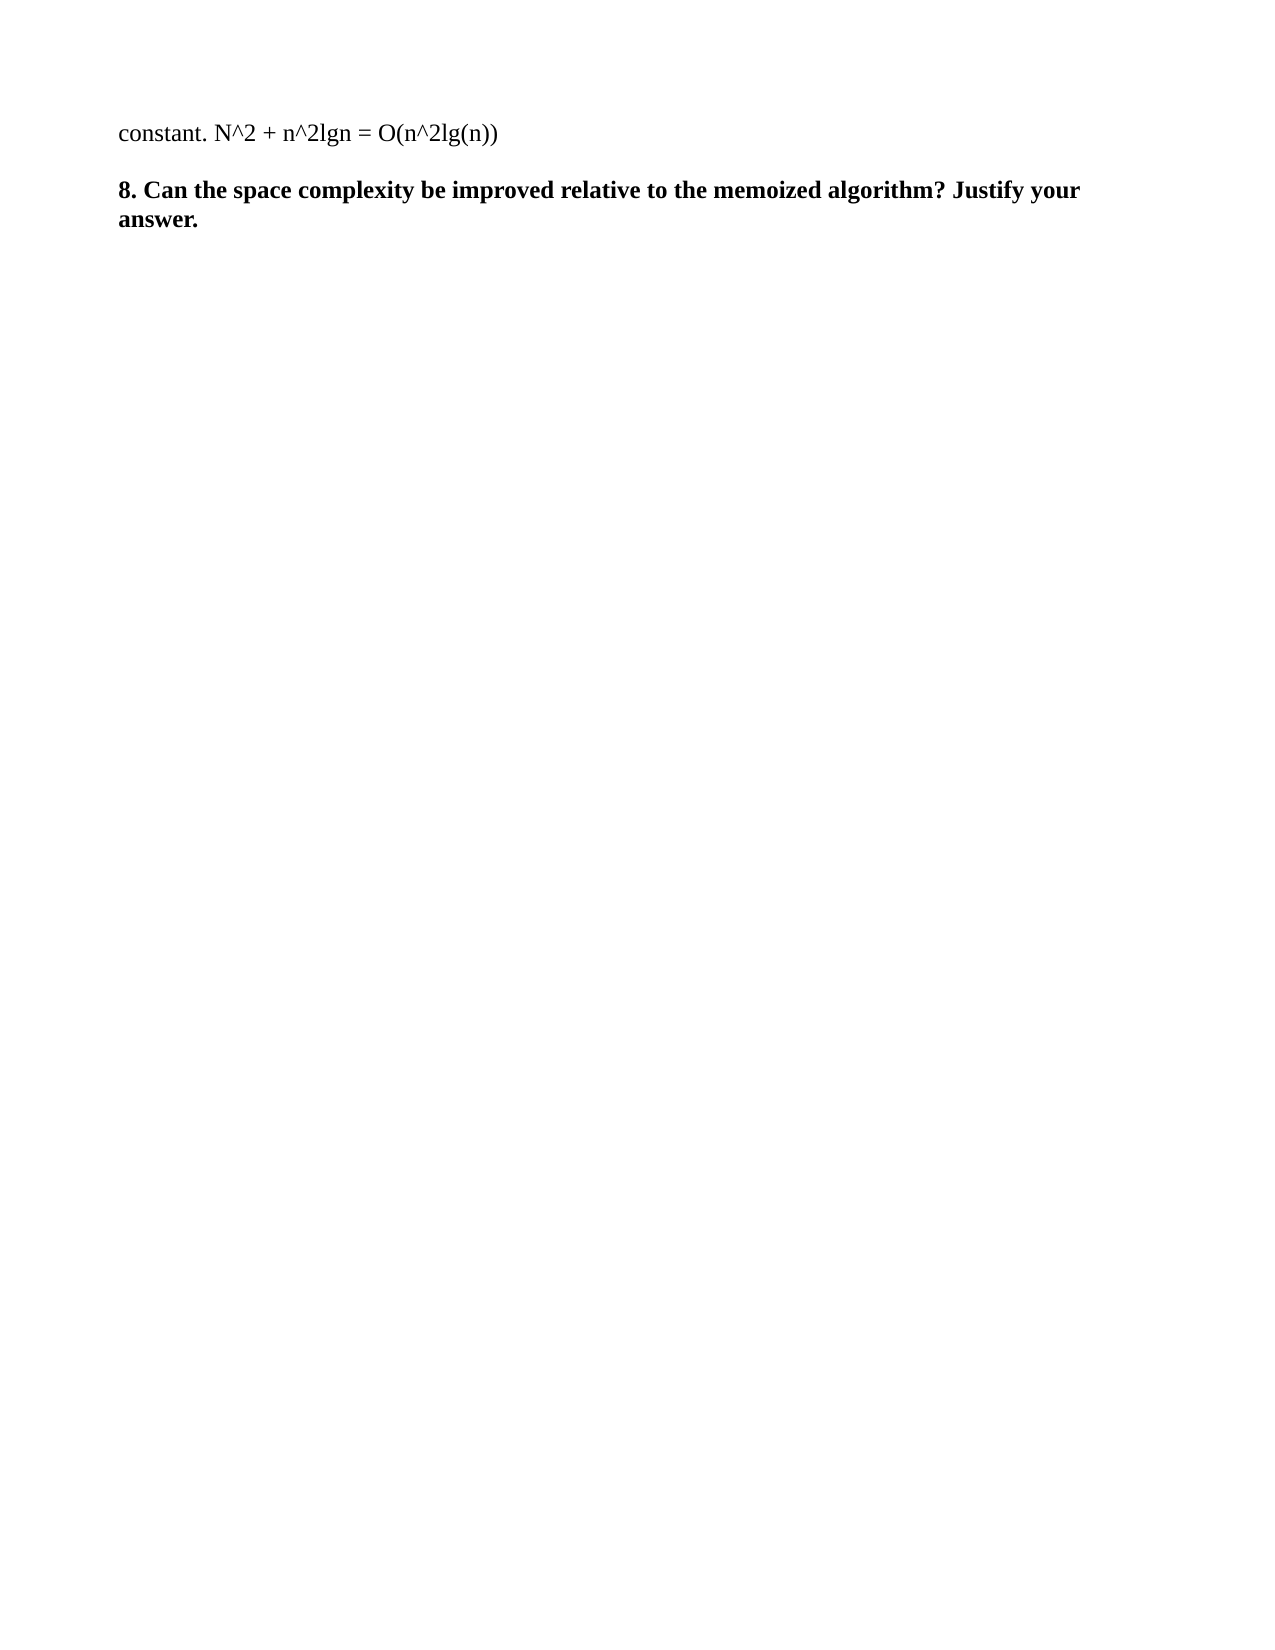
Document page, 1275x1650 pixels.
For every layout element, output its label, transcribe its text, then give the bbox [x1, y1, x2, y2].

text 8. Can the space complexity be improved relative to the memoized algorithm? Justify your answer. [118, 176, 1157, 233]
text constant. N^2 + n^2lgn = O(n^2lg(n)) [118, 118, 1157, 147]
